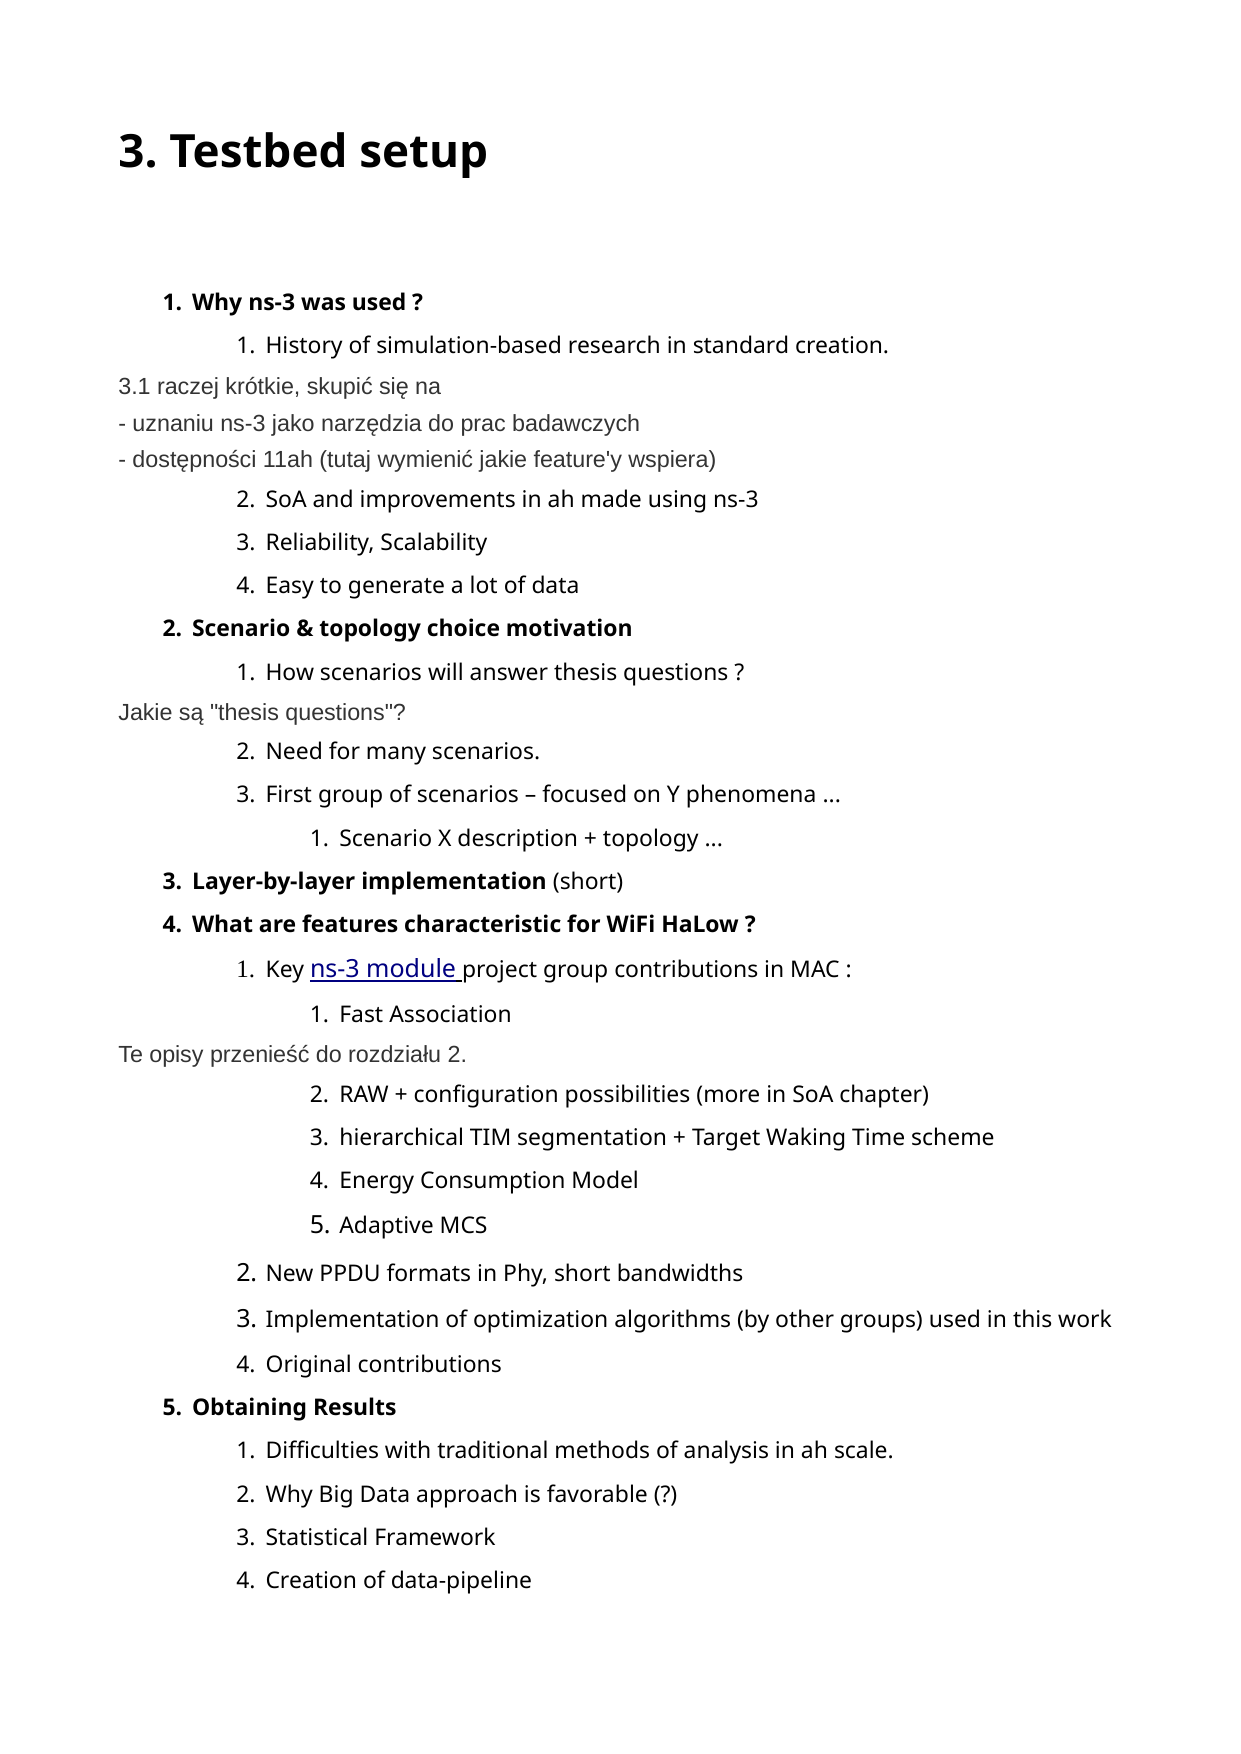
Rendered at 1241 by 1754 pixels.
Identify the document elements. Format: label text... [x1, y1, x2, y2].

list Adaptive MCS [309, 1207, 1122, 1241]
list SoA and improvements in ah made using ns-3 [236, 483, 1122, 514]
list Energy Consumption Model [309, 1164, 1122, 1195]
list What are features characteristic for WiFi HaLow ? [162, 908, 1122, 939]
list Reliability, Scalability [236, 526, 1122, 557]
list hierarchical TIM segmentation + Target Waking Time scheme [309, 1121, 1122, 1152]
list Difficulties with traditional methods of analysis in ah scale. [236, 1434, 1122, 1466]
list Need for many scenarios. [236, 735, 1122, 767]
list How scenarios will answer thesis questions ? [236, 655, 1122, 687]
list Obtaining Results [162, 1391, 1122, 1422]
list Creation of data-pipeline [236, 1564, 1122, 1595]
text Te opisy przenieść do rozdziału 2. [118, 1041, 1122, 1068]
list RAW + configuration possibilities (more in SoA chapter) [309, 1078, 1122, 1109]
text 3. Testbed setup [118, 118, 1122, 181]
list First group of scenarios – focused on Y phenomena ... [236, 778, 1122, 810]
list New PPDU formats in Phy, short bandwidths [236, 1254, 1122, 1288]
text Jakie są "thesis questions"? [118, 698, 1122, 725]
list History of simulation-based research in standard creation. [236, 329, 1122, 361]
list Fast Association [309, 998, 1122, 1029]
list Scenario X description + topology ... [309, 822, 1122, 853]
list Layer-by-layer implementation (short) [162, 865, 1122, 896]
list Why Big Data approach is favorable (?) [236, 1477, 1122, 1509]
text 3.1 raczej krótkie, skupić się na - uznaniu ns-3 jako narzędzia do prac badawczych - dostępności 11ah (tutaj wymienić jakie feature'y wspiera) [118, 373, 1122, 473]
list Key ns-3 module project group contributions in MAC : [236, 951, 1122, 985]
list Original contributions [236, 1348, 1122, 1379]
list Implementation of optimization algorithms (by other groups) used in this work [236, 1301, 1122, 1335]
list Statistical Framework [236, 1521, 1122, 1552]
list Scenario & topology choice motivation [162, 612, 1122, 643]
list Easy to generate a lot of data [236, 569, 1122, 600]
list Why ns-3 was used ? [162, 286, 1122, 318]
